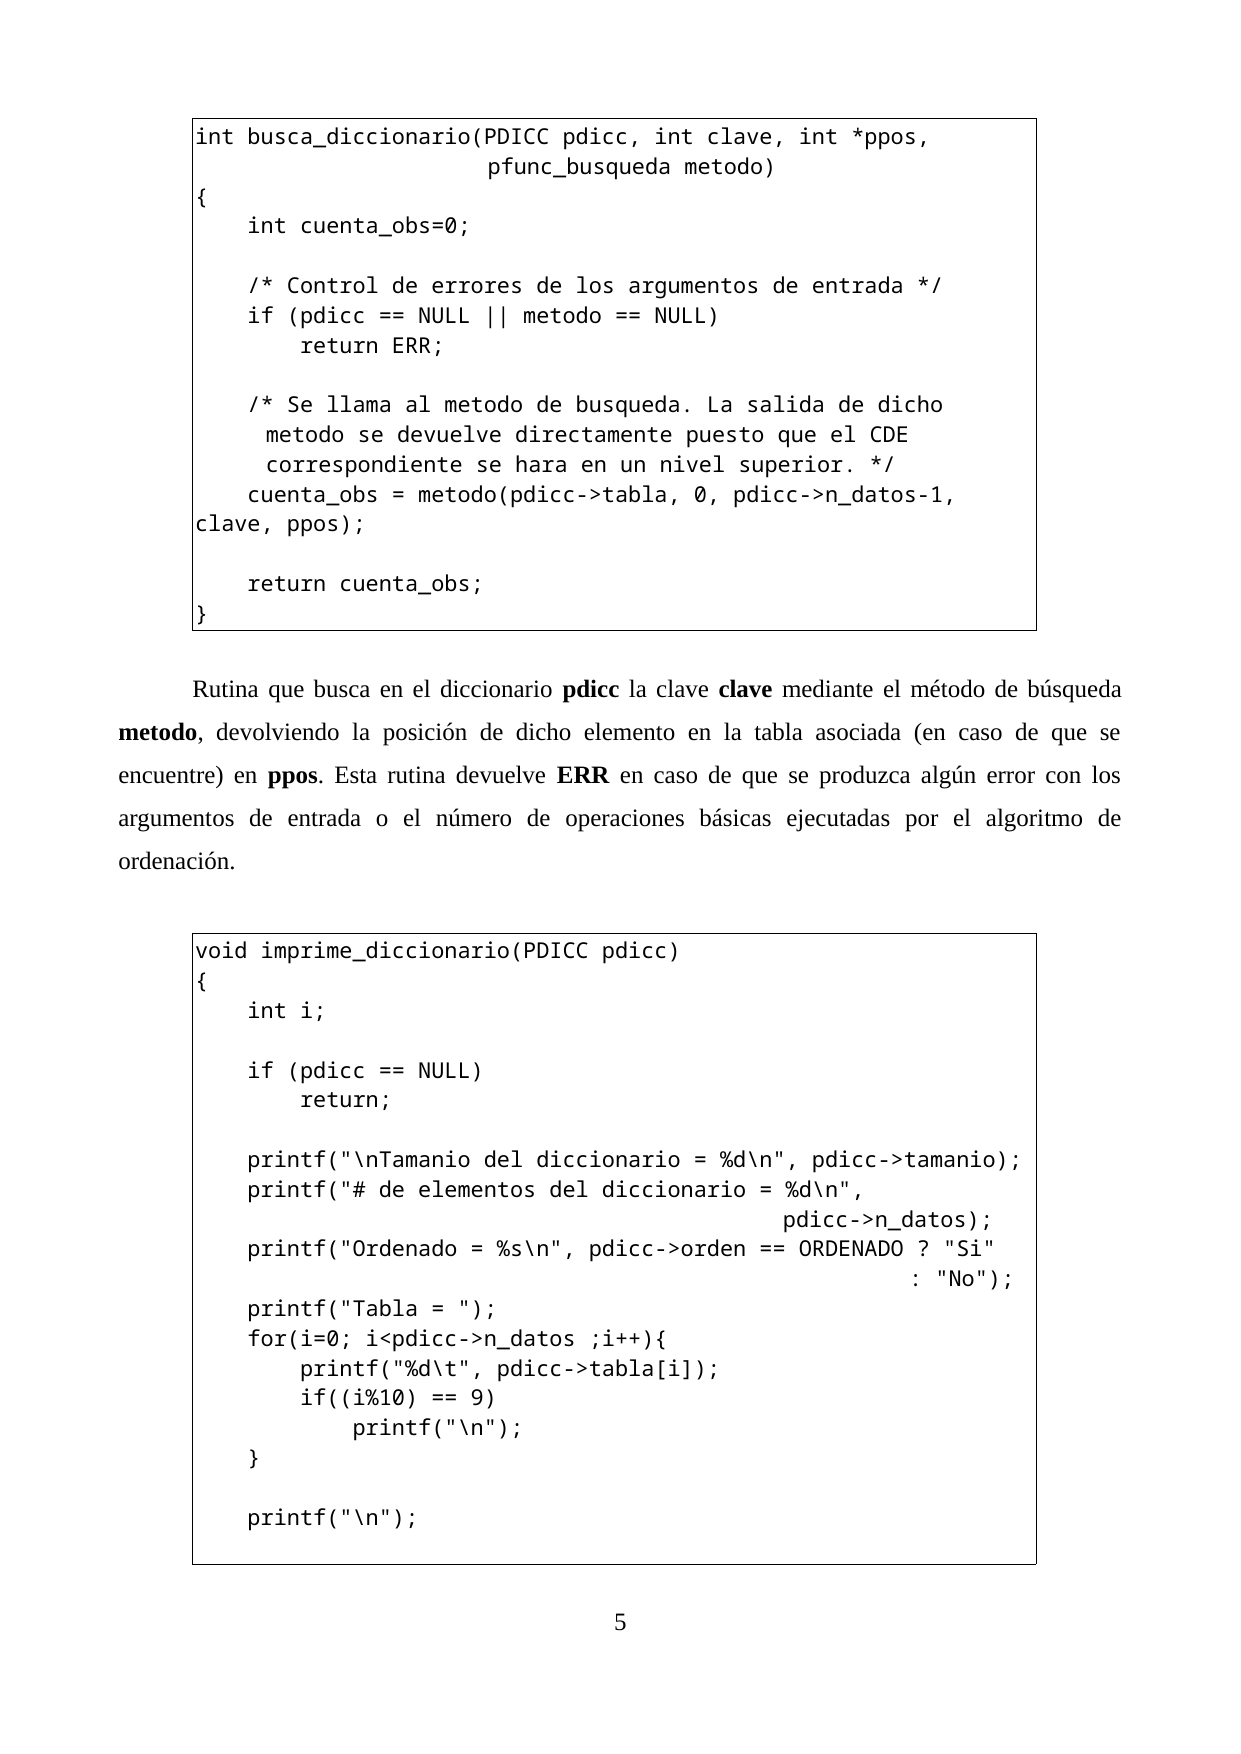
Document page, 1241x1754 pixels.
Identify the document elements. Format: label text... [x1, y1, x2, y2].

text if (pdicc == NULL) [193, 1052, 1036, 1081]
text for(i=0; i<pdicc->n_datos ;i++){ [193, 1320, 1036, 1349]
text int busca_diccionario(PDICC pdicc, int clave, int *ppos, pfunc_busqueda metodo) [193, 119, 1036, 178]
text if((i%10) == 9) [193, 1379, 1036, 1409]
text : "No"); [193, 1260, 1036, 1290]
text if (pdicc == NULL || metodo == NULL) [193, 297, 1036, 327]
text printf("\n"); [193, 1498, 1036, 1531]
text void imprime_diccionario(PDICC pdicc) [193, 934, 1036, 962]
text return; [193, 1081, 1036, 1114]
text } [193, 595, 1036, 630]
text { [193, 962, 1036, 992]
text /* Control de errores de los argumentos de entrada */ [193, 267, 1036, 297]
text cuenta_obs = metodo(pdicc->tabla, 0, pdicc->n_datos-1, clave, ppos); [193, 476, 1036, 538]
text Rutina que busca en el diccionario pdicc la clave clave mediante el método de búsqueda metodo, devolviendo la posición de dicho elemento en la tabla asociada (en caso de que se encuentre) en ppos. Esta rutina devuelve ERR en caso de que se produzca algún error con los argumentos de entrada o el número de operaciones básicas ejecutadas por el algoritmo de ordenación. [118, 674, 1122, 875]
text printf("\nTamanio del diccionario = %d\n", pdicc->tamanio); [193, 1141, 1036, 1171]
text printf("%d\t", pdicc->tabla[i]); [193, 1349, 1036, 1379]
text return cuenta_obs; [193, 565, 1036, 595]
text printf("# de elementos del diccionario = %d\n", [193, 1171, 1036, 1201]
text } [193, 1439, 1036, 1472]
text /* Se llama al metodo de busqueda. La salida de dicho metodo se devuelve directamente puesto que el CDE correspondiente se hara en un nivel superior. */ [193, 386, 1036, 476]
text printf("Tabla = "); [193, 1290, 1036, 1320]
text int i; [193, 992, 1036, 1025]
text return ERR; [193, 327, 1036, 359]
text pdicc->n_datos); [193, 1201, 1036, 1230]
text { [193, 178, 1036, 207]
text int cuenta_obs=0; [193, 207, 1036, 240]
text printf("Ordenado = %s\n", pdicc->orden == ORDENADO ? "Si" [193, 1230, 1036, 1260]
text printf("\n"); [193, 1409, 1036, 1439]
